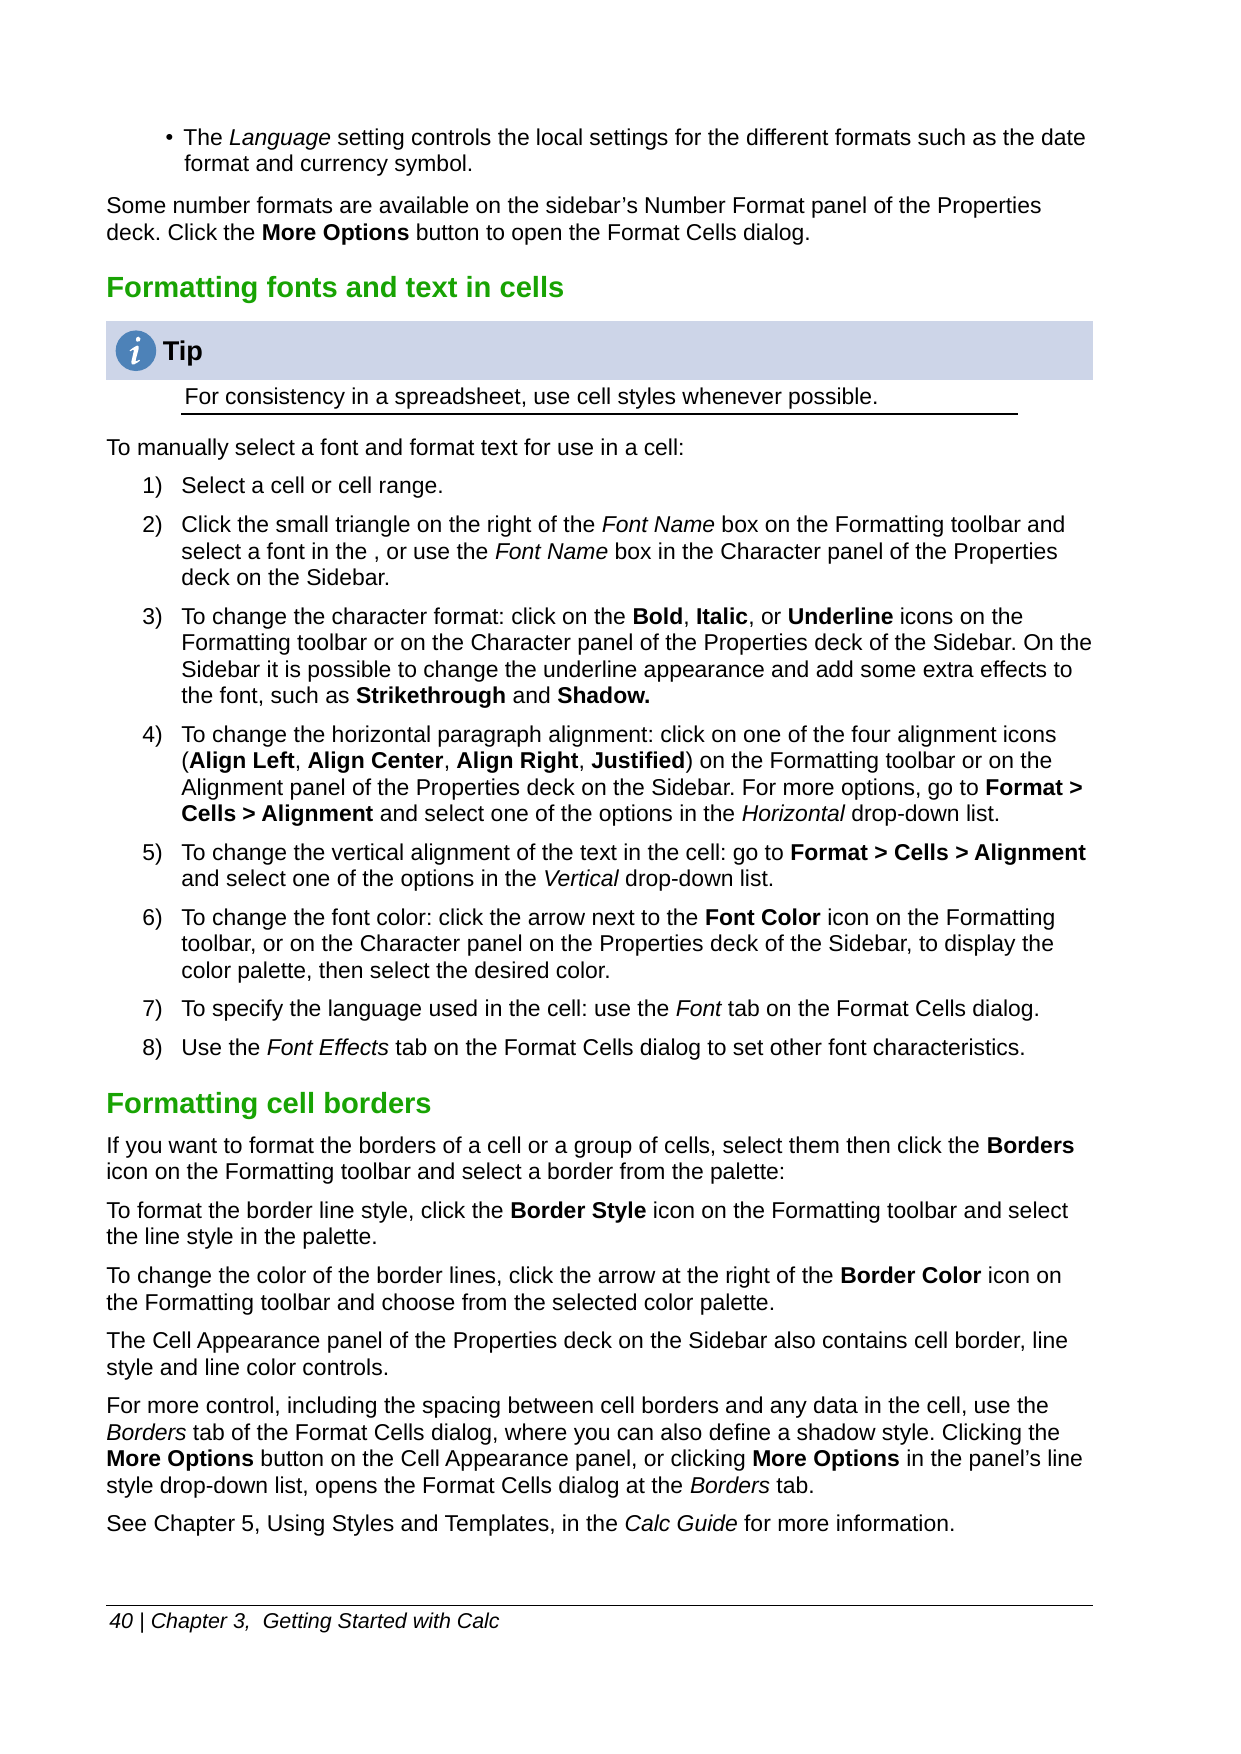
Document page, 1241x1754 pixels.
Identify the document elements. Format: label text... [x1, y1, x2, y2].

list Click the small triangle on the right of the Font Name box on the Formatting toolbar and select a font in the , or use the Font Name box in the Character panel of the Properties deck on the Sidebar. [162, 511, 1093, 590]
text For consistency in a spreadsheet, use cell styles whenever possible. [181, 380, 1018, 413]
subtitle Formatting cell borders [106, 1086, 1093, 1119]
list To change the font color: click the arrow next to the Font Color icon on the Formatting toolbar, or on the Character panel on the Properties deck of the Sidebar, to display the color palette, then select the desired color. [162, 904, 1093, 983]
text The Cell Appearance panel of the Properties deck on the Sidebar also contains cell border, line style and line color controls. [106, 1327, 1093, 1380]
text Some number formats are available on the sidebar’s Number Format panel of the Properties deck. Click the More Options button to open the Format Cells dialog. [106, 192, 1093, 245]
list Use the Font Effects tab on the Format Cells dialog to set other font characteristics. [162, 1034, 1093, 1061]
list To specify the language used in the cell: use the Font tab on the Format Cells dialog. [162, 995, 1093, 1022]
list To change the horizontal paragraph alignment: click on one of the four alignment icons (Align Left, Align Center, Align Right, Justified) on the Formatting toolbar or on the Alignment panel of the Properties deck on the Sidebar. For more options, go to Format > Cells > Alignment and select one of the options in the Horizontal drop-down list. [162, 721, 1093, 826]
text To format the border line style, click the Border Style icon on the Formatting toolbar and select the line style in the palette. [106, 1197, 1093, 1249]
list To change the character format: click on the Bold, Italic, or Underline icons on the Formatting toolbar or on the Character panel of the Properties deck of the Sidebar. On the Sidebar it is possible to change the underline appearance and add some extra effects to the font, such as Strikethrough and Shadow. [162, 603, 1093, 708]
text If you want to format the borders of a cell or a group of cells, select them then click the Borders icon on the Formatting toolbar and select a border from the palette: [106, 1132, 1093, 1184]
list The Language setting controls the local settings for the different formats such as the date format and currency symbol. [162, 121, 1093, 179]
text To change the color of the border lines, click the arrow at the right of the Border Color icon on the Formatting toolbar and choose from the selected color palette. [106, 1262, 1093, 1315]
text For more control, including the spacing between cell borders and any data in the cell, use the Borders tab of the Format Cells dialog, where you can also define a shadow style. Clicking the More Options button on the Cell Appearance panel, or clicking More Options in the panel’s line style drop-down list, opens the Format Cells dialog at the Borders tab. [106, 1392, 1093, 1498]
list To change the vertical alignment of the text in the cell: go to Format > Cells > Alignment and select one of the options in the Vertical drop-down list. [162, 839, 1093, 891]
subtitle Tip [106, 321, 1093, 380]
text See Chapter 5, Using Styles and Templates, in the Calc Guide for more information. [106, 1510, 1093, 1537]
list To manually select a font and format text for use in a cell: [106, 433, 1093, 460]
subtitle Formatting fonts and text in cells [106, 270, 1093, 303]
list Select a cell or cell range. [162, 472, 1093, 499]
